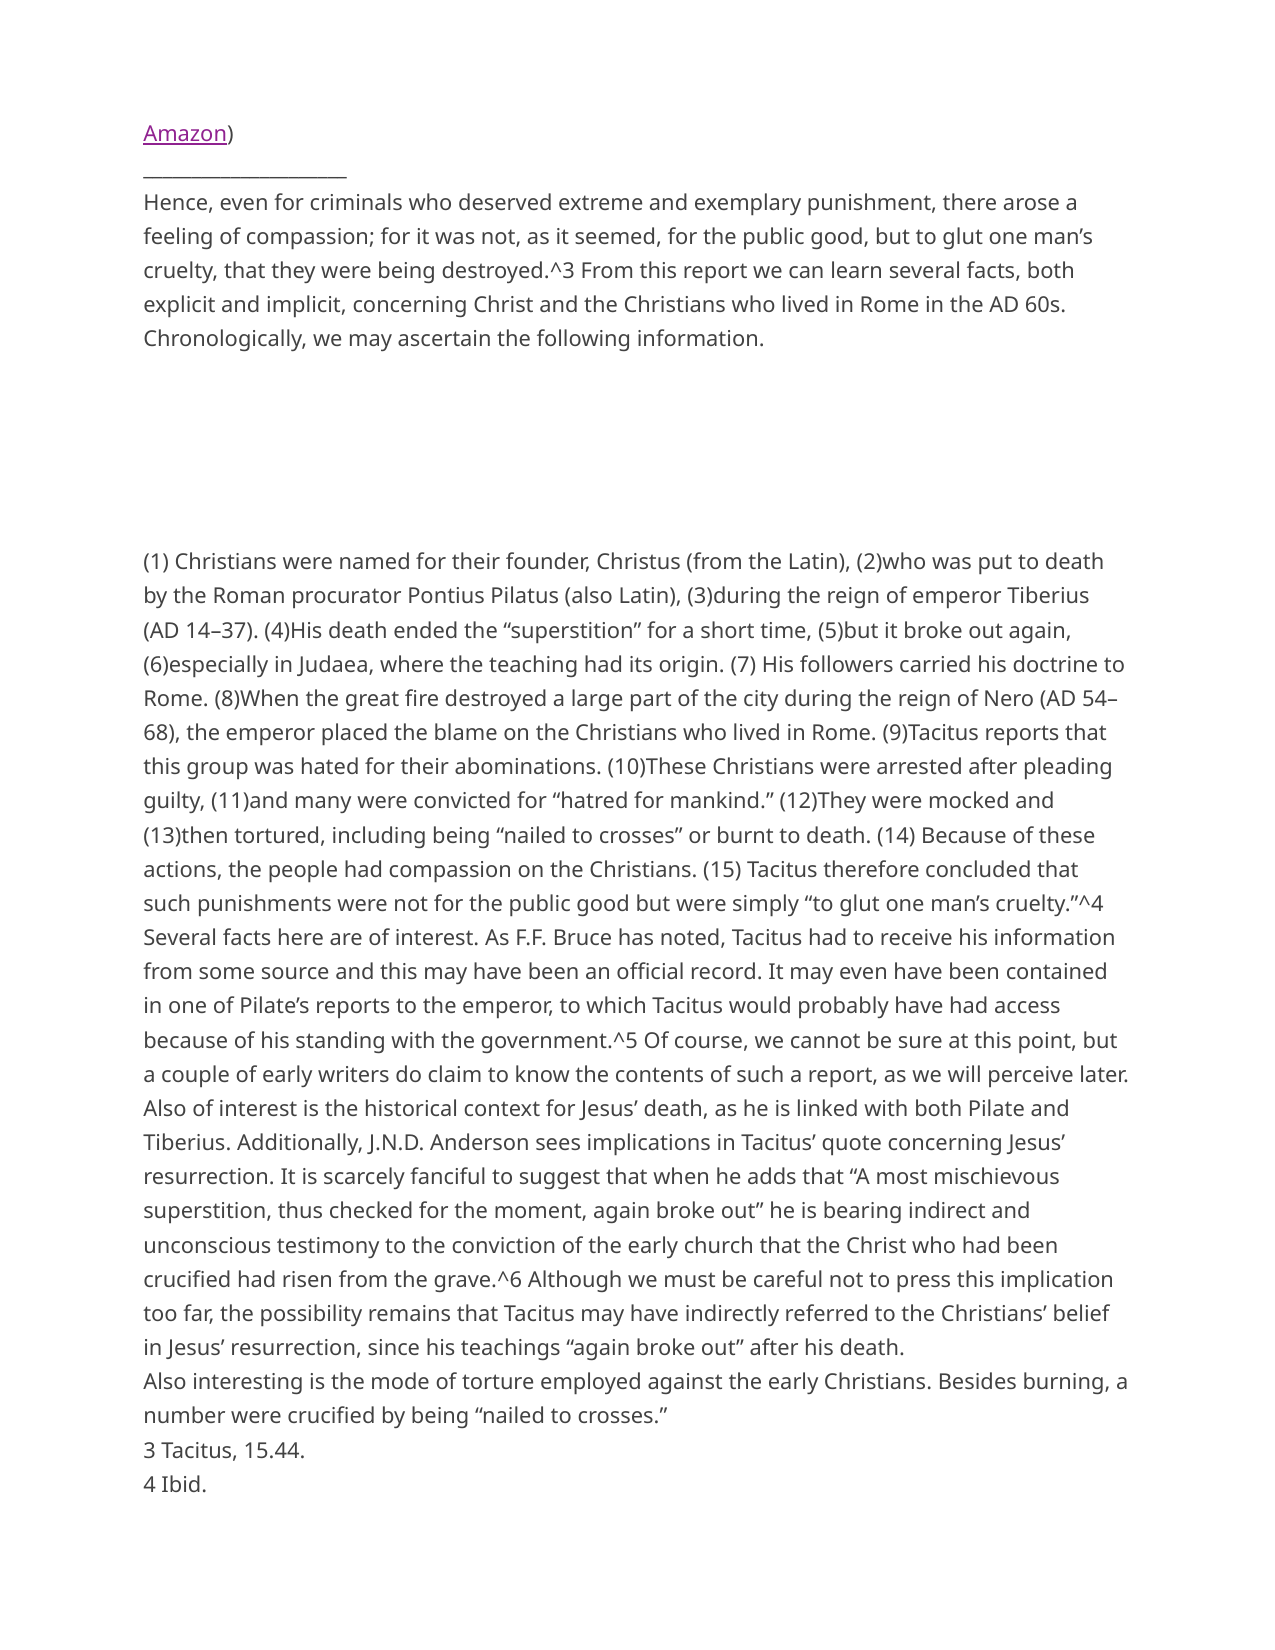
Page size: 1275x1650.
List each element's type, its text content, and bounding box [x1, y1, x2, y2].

text (1) Christians were named for their founder, Christus (from the Latin), (2)who was put to death by the Roman procurator Pontius Pilatus (also Latin), (3)during the reign of emperor Tiberius (AD 14–37). (4)His death ended the “superstition” for a short time, (5)but it broke out again, (6)especially in Judaea, where the teaching had its origin. (7) His followers carried his doctrine to Rome. (8)When the great fire destroyed a large part of the city during the reign of Nero (AD 54–68), the emperor placed the blame on the Christians who lived in Rome. (9)Tacitus reports that this group was hated for their abominations. (10)These Christians were arrested after pleading guilty, (11)and many were convicted for “hatred for mankind.” (12)They were mocked and (13)then tortured, including being “nailed to crosses” or burnt to death. (14) Because of these actions, the people had compassion on the Christians. (15) Tacitus therefore concluded that such punishments were not for the public good but were simply “to glut one man’s cruelty.”^4 [143, 546, 1132, 918]
text Also of interest is the historical context for Jesus’ death, as he is linked with both Pilate and Tiberius. Additionally, J.N.D. Anderson sees implications in Tacitus’ quote concerning Jesus’ resurrection. It is scarcely fanciful to suggest that when he adds that “A most mischievous superstition, thus checked for the moment, again broke out” he is bearing indirect and unconscious testimony to the conviction of the early church that the Christ who had been crucified had risen from the grave.^6 Although we must be careful not to press this implication too far, the possibility remains that Tacitus may have indirectly referred to the Christians’ belief in Jesus’ resurrection, since his teachings “again broke out” after his death. [143, 1093, 1132, 1362]
text Also interesting is the mode of torture employed against the early Christians. Besides burning, a number were crucified by being “nailed to crosses.” [143, 1366, 1132, 1430]
text Amazon) _____________________ [143, 118, 1132, 182]
text 4 Ibid. [143, 1469, 1132, 1499]
text Several facts here are of interest. As F.F. Bruce has noted, Tacitus had to receive his information from some source and this may have been an official record. It may even have been contained in one of Pilate’s reports to the emperor, to which Tacitus would probably have had access because of his standing with the government.^5 Of course, we cannot be sure at this point, but a couple of early writers do claim to know the contents of such a report, as we will perceive later. [143, 922, 1132, 1089]
text 3 Tacitus, 15.44. [143, 1435, 1132, 1464]
text Hence, even for criminals who deserved extreme and exemplary punishment, there arose a feeling of compassion; for it was not, as it seemed, for the public good, but to glut one man’s cruelty, that they were being destroyed.^3 From this report we can learn several facts, both explicit and implicit, concerning Christ and the Christians who lived in Rome in the AD 60s. Chronologically, we may ascertain the following information. [143, 186, 1132, 353]
